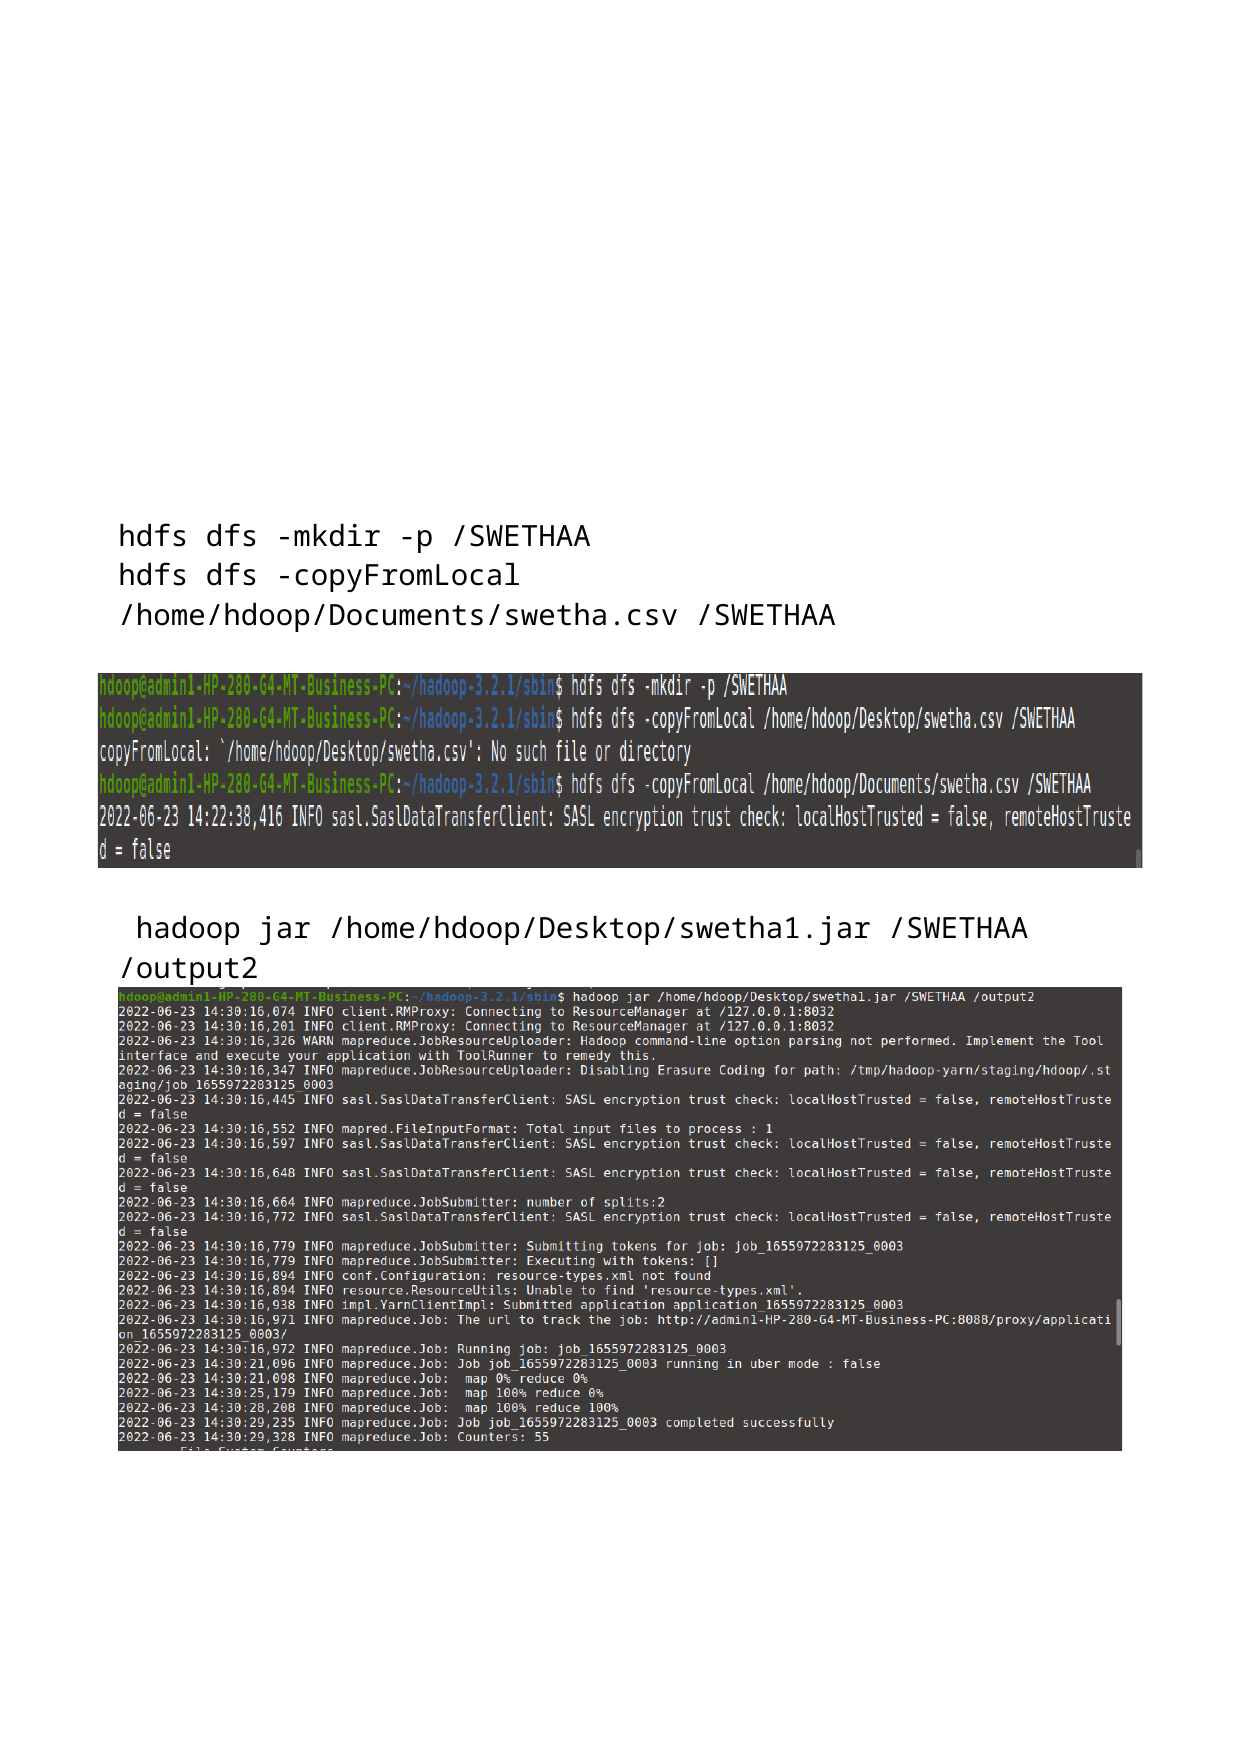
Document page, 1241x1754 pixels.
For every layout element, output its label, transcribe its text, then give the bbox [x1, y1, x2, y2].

text hdfs dfs -mkdir -p /SWETHAA [118, 515, 1122, 555]
text hdfs dfs -copyFromLocal /home/hdoop/Documents/swetha.csv /SWETHAA [118, 555, 1122, 634]
picture [118, 987, 1123, 1451]
picture [97, 673, 1143, 868]
text hadoop jar /home/hdoop/Desktop/swetha1.jar /SWETHAA /output2 [118, 908, 1122, 987]
